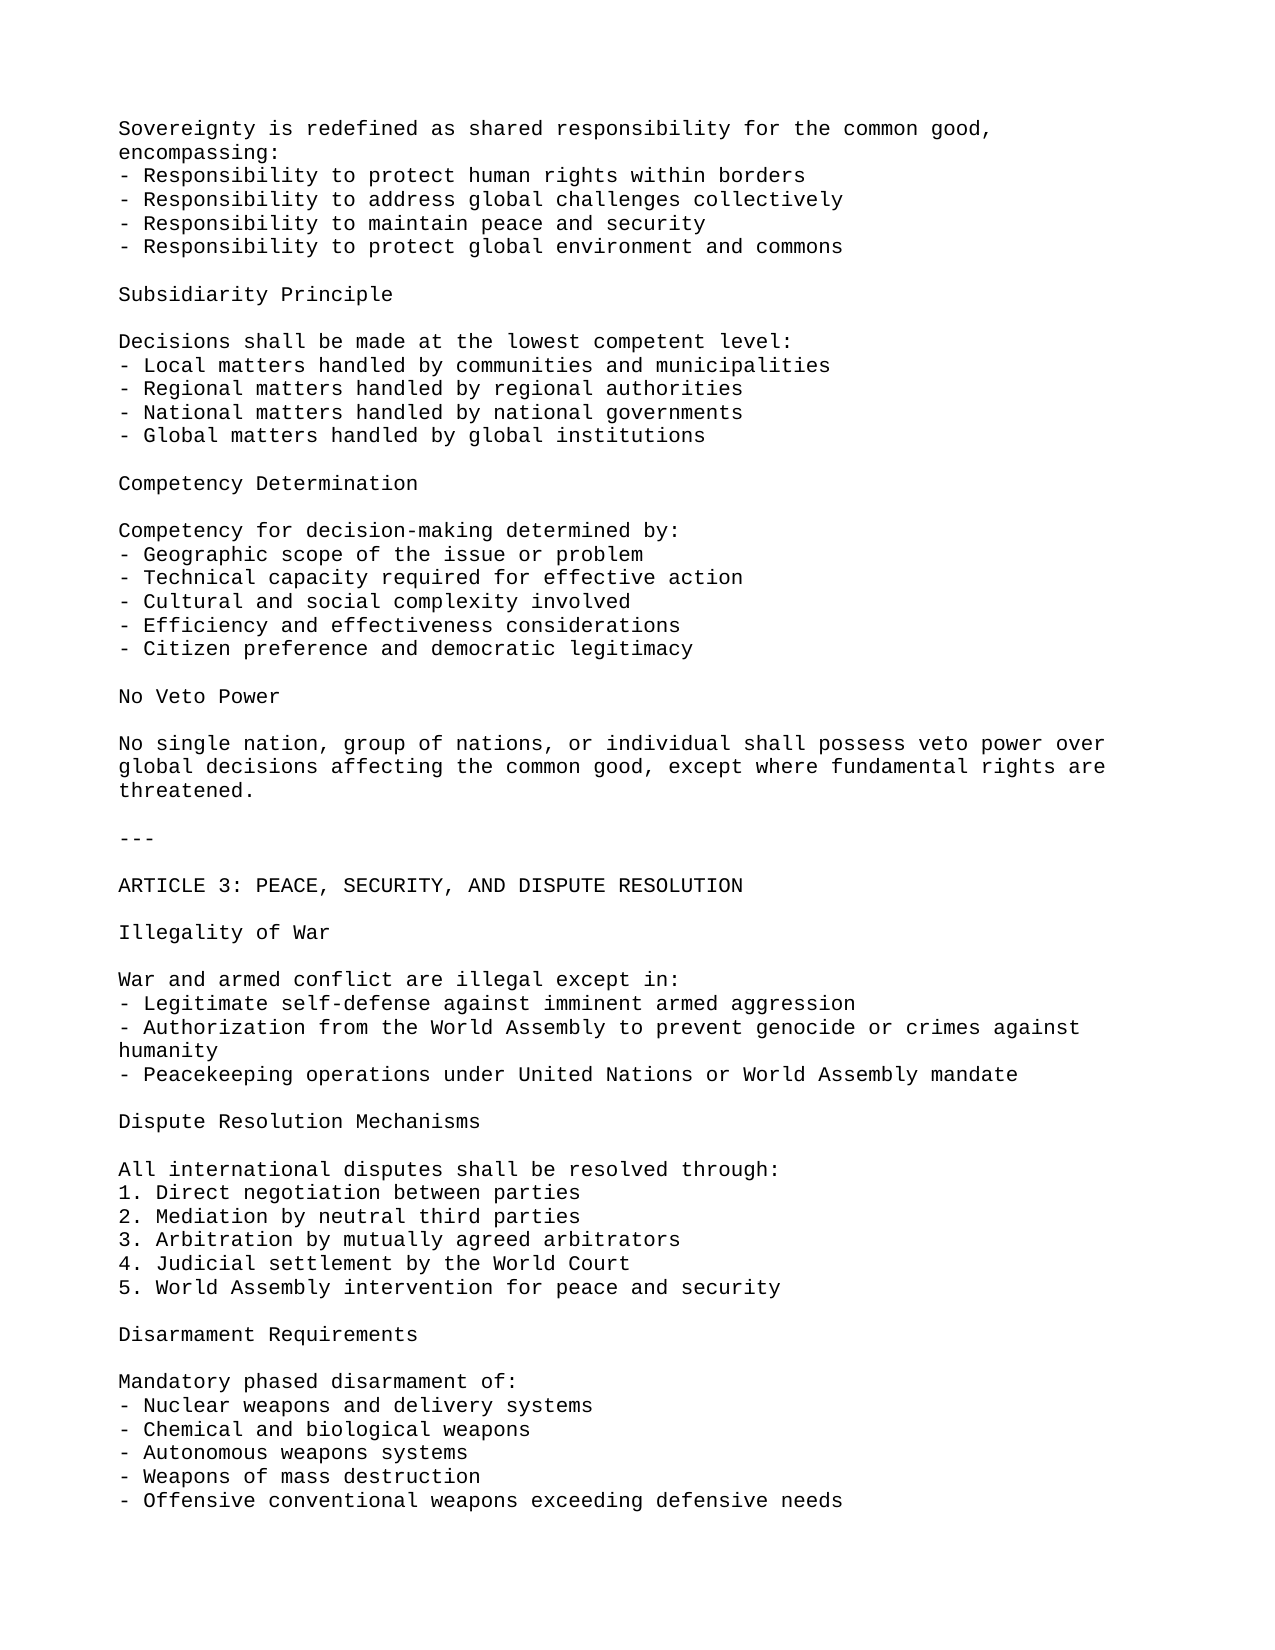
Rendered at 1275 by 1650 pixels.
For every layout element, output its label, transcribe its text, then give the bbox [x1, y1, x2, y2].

text 3. Arbitration by mutually agreed arbitrators [118, 1229, 1157, 1253]
text - Peacekeeping operations under United Nations or World Assembly mandate [118, 1064, 1157, 1088]
text - Chemical and biological weapons [118, 1419, 1157, 1442]
text - Responsibility to maintain peace and security [118, 213, 1157, 236]
text All international disputes shall be resolved through: [118, 1158, 1157, 1182]
text Dispute Resolution Mechanisms [118, 1111, 1157, 1135]
text - Nuclear weapons and delivery systems [118, 1395, 1157, 1419]
text 1. Direct negotiation between parties [118, 1182, 1157, 1206]
text - Geographic scope of the issue or problem [118, 544, 1157, 567]
text - Regional matters handled by regional authorities [118, 378, 1157, 402]
text - Responsibility to protect global environment and commons [118, 236, 1157, 260]
text 5. World Assembly intervention for peace and security [118, 1277, 1157, 1300]
text - Cultural and social complexity involved [118, 591, 1157, 615]
text Mandatory phased disarmament of: [118, 1371, 1157, 1395]
text No single nation, group of nations, or individual shall possess veto power over global decisions affecting the common good, except where fundamental rights are threatened. [118, 733, 1157, 804]
text 2. Mediation by neutral third parties [118, 1206, 1157, 1229]
text - National matters handled by national governments [118, 402, 1157, 426]
text Decisions shall be made at the lowest competent level: [118, 331, 1157, 354]
text War and armed conflict are illegal except in: [118, 969, 1157, 993]
text No Veto Power [118, 686, 1157, 709]
text Illegality of War [118, 922, 1157, 946]
text - Weapons of mass destruction [118, 1466, 1157, 1489]
text - Efficiency and effectiveness considerations [118, 615, 1157, 638]
text - Technical capacity required for effective action [118, 567, 1157, 591]
text - Citizen preference and democratic legitimacy [118, 638, 1157, 662]
text Subsidiarity Principle [118, 284, 1157, 307]
text - Local matters handled by communities and municipalities [118, 354, 1157, 378]
text - Responsibility to address global challenges collectively [118, 189, 1157, 213]
text Competency for decision-making determined by: [118, 520, 1157, 544]
text ARTICLE 3: PEACE, SECURITY, AND DISPUTE RESOLUTION [118, 875, 1157, 898]
text 4. Judicial settlement by the World Court [118, 1253, 1157, 1277]
text - Autonomous weapons systems [118, 1442, 1157, 1466]
text - Responsibility to protect human rights within borders [118, 165, 1157, 189]
text - Offensive conventional weapons exceeding defensive needs [118, 1489, 1157, 1513]
text Competency Determination [118, 473, 1157, 496]
text Sovereignty is redefined as shared responsibility for the common good, encompassing: [118, 118, 1157, 165]
text --- [118, 827, 1157, 851]
text - Authorization from the World Assembly to prevent genocide or crimes against humanity [118, 1017, 1157, 1064]
text Disarmament Requirements [118, 1324, 1157, 1348]
text - Global matters handled by global institutions [118, 426, 1157, 449]
text - Legitimate self-defense against imminent armed aggression [118, 993, 1157, 1017]
